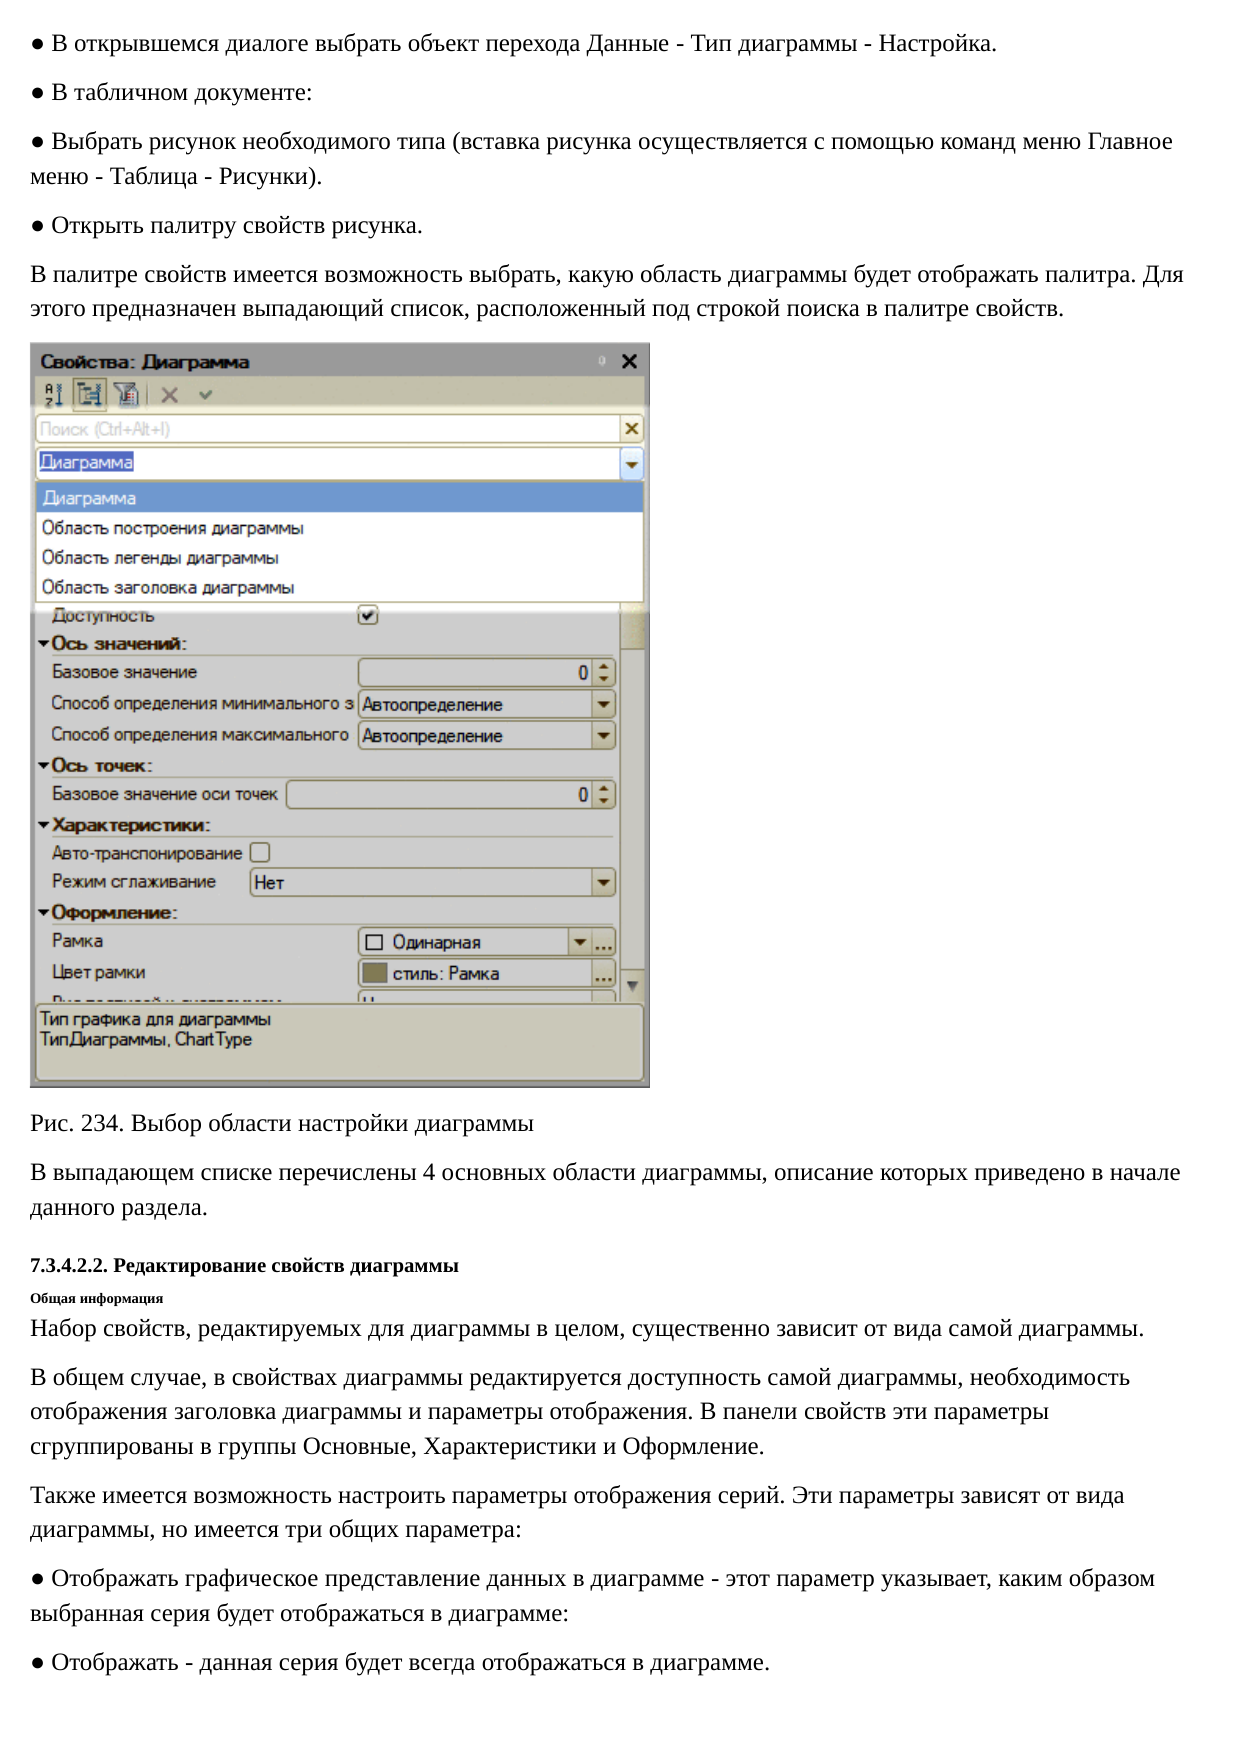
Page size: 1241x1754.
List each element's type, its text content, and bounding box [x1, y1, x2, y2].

text ● В открывшемся диалоге выбрать объект перехода Данные ‑ Тип диаграммы ‑ Настройка. [30, 28, 1211, 57]
text Рис. 234. Выбор области настройки диаграммы [30, 1108, 1211, 1137]
text ● Отображать графическое представление данных в диаграмме ‑ этот параметр указывает, каким образом выбранная серия будет отображаться в диаграмме: [30, 1563, 1211, 1627]
text ● Выбрать рисунок необходимого типа (вставка рисунка осуществляется с помощью команд меню Главное меню ‑ Таблица ‑ Рисунки). [30, 126, 1211, 189]
text В выпадающем списке перечислены 4 основных области диаграммы, описание которых приведено в начале данного раздела. [30, 1157, 1211, 1220]
text ● В табличном документе: [30, 77, 1211, 106]
subtitle 7.3.4.2.2. Редактирование свойств диаграммы [30, 1253, 1211, 1277]
text ● Открыть палитру свойств рисунка. [30, 210, 1211, 238]
text В палитре свойств имеется возможность выбрать, какую область диаграммы будет отображать палитра. Для этого предназначен выпадающий список, расположенный под строкой поиска в палитре свойств. [30, 259, 1211, 322]
subtitle Общая информация [30, 1290, 1211, 1306]
text Также имеется возможность настроить параметры отображения серий. Эти параметры зависят от вида диаграммы, но имеется три общих параметра: [30, 1480, 1211, 1543]
text В общем случае, в свойствах диаграммы редактируется доступность самой диаграммы, необходимость отображения заголовка диаграммы и параметры отображения. В панели свойств эти параметры сгруппированы в группы Основные, Характеристики и Оформление. [30, 1362, 1211, 1459]
text Набор свойств, редактируемых для диаграммы в целом, существенно зависит от вида самой диаграммы. [30, 1313, 1211, 1341]
text ● Отображать ‑ данная серия будет всегда отображаться в диаграмме. [30, 1647, 1211, 1676]
picture [29, 342, 650, 1088]
